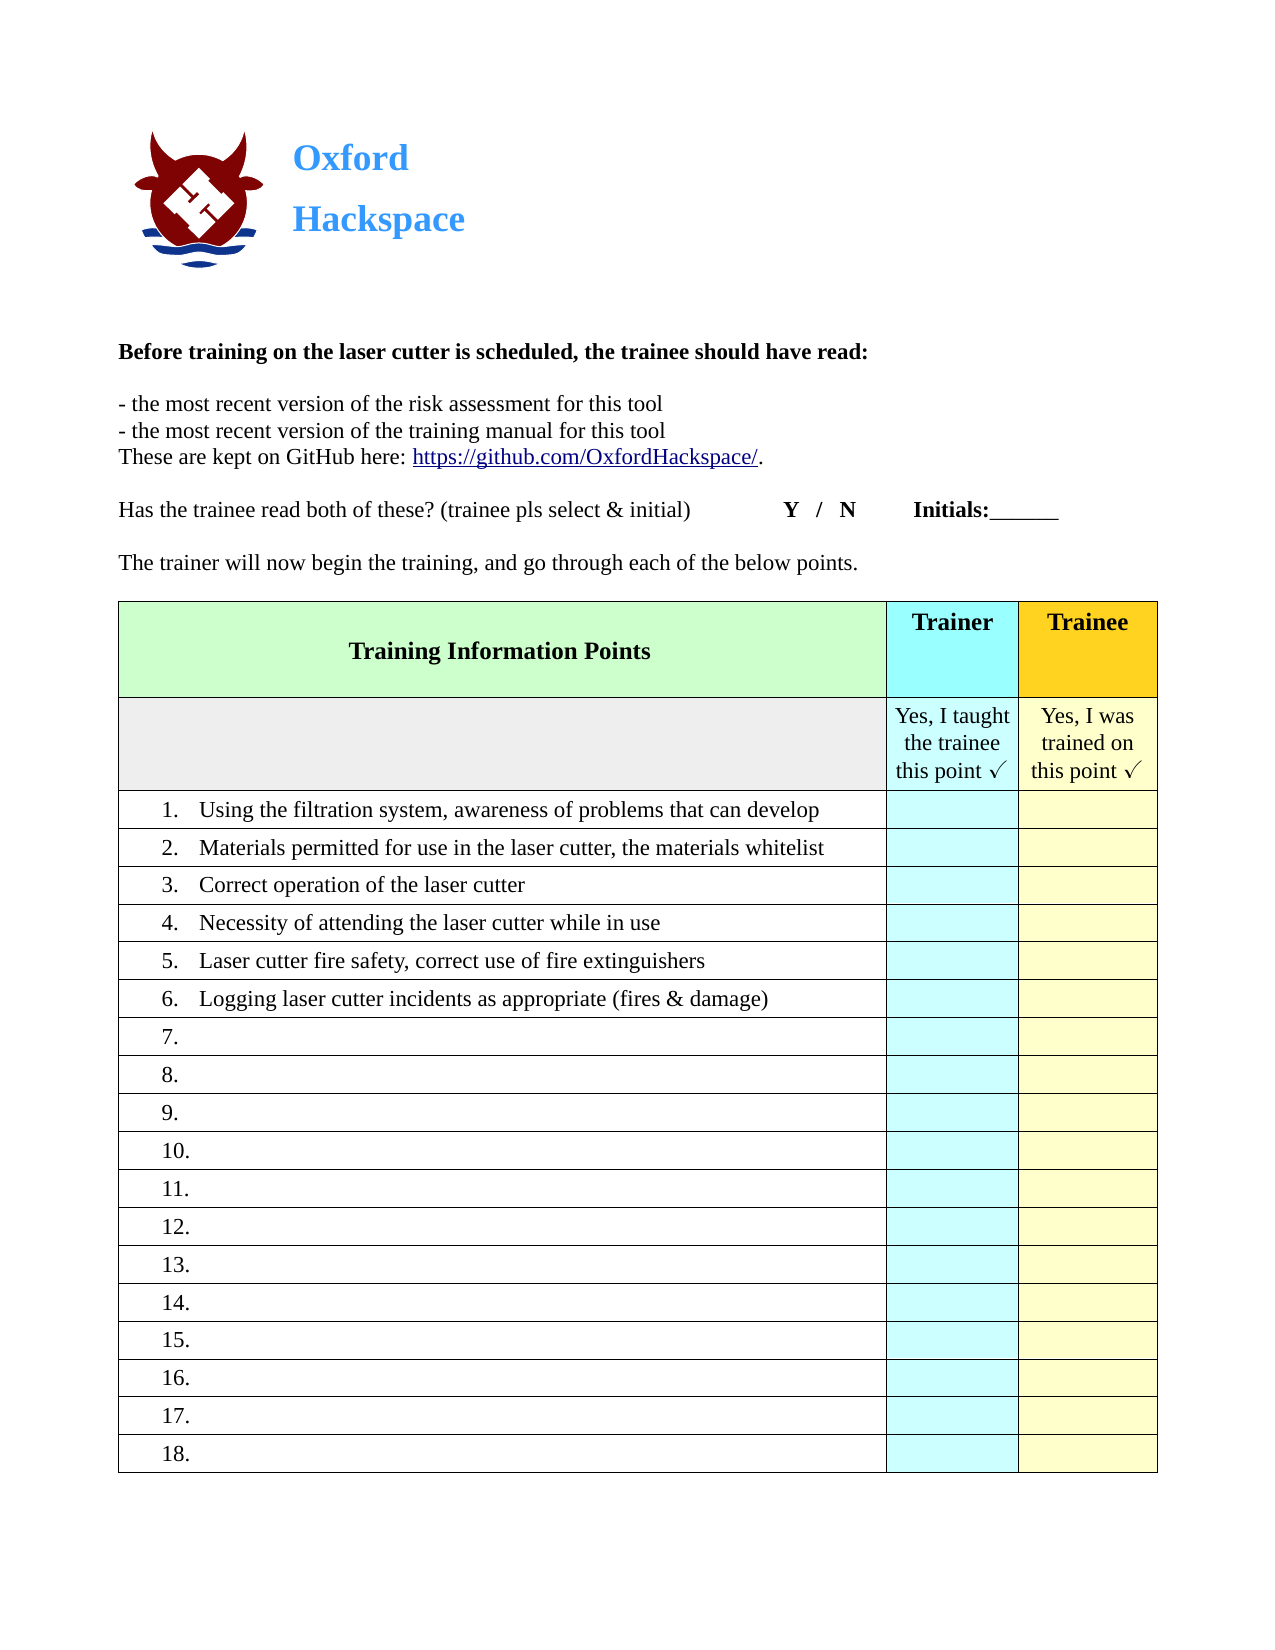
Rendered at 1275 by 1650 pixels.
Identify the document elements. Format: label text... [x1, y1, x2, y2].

table_cell [887, 942, 1018, 979]
table_cell [1019, 791, 1157, 828]
table_cell [887, 1360, 1018, 1396]
table_cell [119, 1284, 886, 1321]
table_cell Necessity of attending the laser cutter while in use [119, 905, 886, 941]
table_cell [1019, 1397, 1157, 1434]
table_header Trainee [1019, 602, 1157, 697]
table_cell [887, 905, 1018, 941]
table_cell [1019, 1018, 1157, 1055]
table_cell [887, 1094, 1018, 1131]
table_cell [1019, 1094, 1157, 1131]
table_cell [1019, 942, 1157, 979]
table_cell [1019, 829, 1157, 866]
table_cell Yes, I taught the trainee this point ✓ [887, 698, 1018, 790]
table_cell [887, 1132, 1018, 1169]
table_cell [119, 1056, 886, 1093]
table_cell Laser cutter fire safety, correct use of fire extinguishers [119, 942, 886, 979]
text - the most recent version of the training manual for this tool [118, 417, 1157, 443]
table_cell [1019, 905, 1157, 941]
table_cell [119, 1208, 886, 1245]
table_cell [119, 698, 886, 790]
table_cell [1019, 980, 1157, 1017]
table_header Training Information Points [119, 602, 886, 697]
table_cell [1019, 1170, 1157, 1207]
table_cell [1019, 1132, 1157, 1169]
text These are kept on GitHub here: https://github.com/OxfordHackspace/. [118, 443, 1157, 469]
table_cell Using the filtration system, awareness of problems that can develop [119, 791, 886, 828]
table_cell [887, 1208, 1018, 1245]
table_cell [119, 1435, 886, 1472]
table_cell [887, 1018, 1018, 1055]
table_cell [887, 1170, 1018, 1207]
table_cell [887, 1435, 1018, 1472]
table_cell [887, 980, 1018, 1017]
table_cell [1019, 1208, 1157, 1245]
text Before training on the laser cutter is scheduled, the trainee should have read: [118, 338, 1157, 364]
table_cell [119, 1094, 886, 1131]
table_cell Materials permitted for use in the laser cutter, the materials whitelist [119, 829, 886, 866]
text Has the trainee read both of these? (trainee pls select & initial) Y / N Initials:______ [118, 496, 1157, 522]
table_cell [119, 1246, 886, 1283]
table_cell [887, 829, 1018, 866]
table_cell [1019, 1435, 1157, 1472]
table_cell [887, 1284, 1018, 1321]
table_cell [119, 1132, 886, 1169]
table_cell [887, 1056, 1018, 1093]
table_cell [1019, 1360, 1157, 1396]
table_cell [119, 1322, 886, 1358]
table_cell [1019, 1056, 1157, 1093]
table_cell [887, 791, 1018, 828]
table_cell [1019, 1322, 1157, 1358]
table_cell [887, 867, 1018, 903]
table_cell [1019, 1284, 1157, 1321]
table_cell [119, 1397, 886, 1434]
table_cell Logging laser cutter incidents as appropriate (fires & damage) [119, 980, 886, 1017]
table_cell [119, 1170, 886, 1207]
table_cell [119, 1018, 886, 1055]
table_cell [119, 1360, 886, 1396]
table_cell [1019, 867, 1157, 903]
table_cell [887, 1397, 1018, 1434]
text The trainer will now begin the training, and go through each of the below points. [118, 549, 1157, 575]
table_cell [1019, 1246, 1157, 1283]
table_cell Yes, I was trained on this point ✓ [1019, 698, 1157, 790]
table_cell [887, 1322, 1018, 1358]
table_header Trainer [887, 602, 1018, 697]
table_cell Correct operation of the laser cutter [119, 867, 886, 903]
table_cell [887, 1246, 1018, 1283]
text - the most recent version of the risk assessment for this tool [118, 391, 1157, 417]
